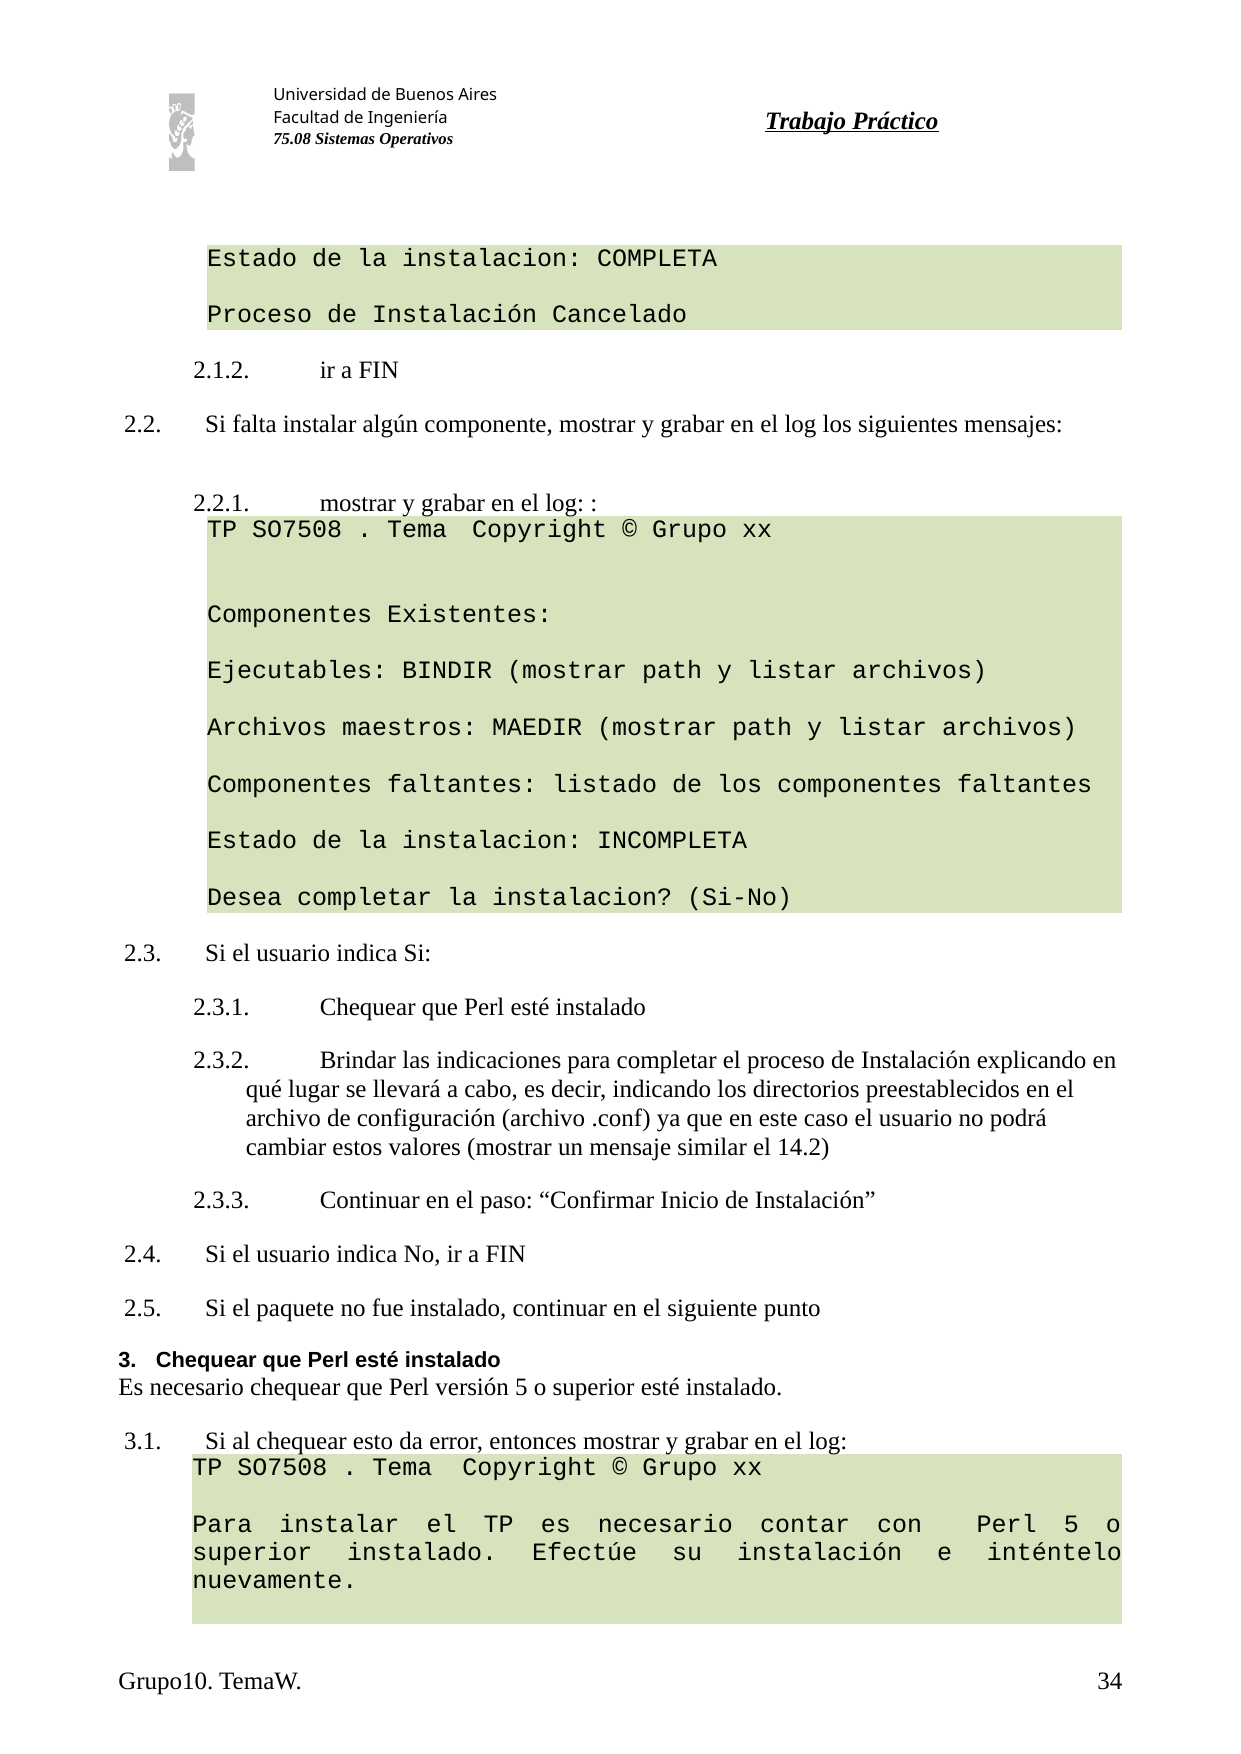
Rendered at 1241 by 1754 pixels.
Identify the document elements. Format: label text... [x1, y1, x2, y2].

text TP SO7508 . Tema Copyright © Grupo xx [192, 1454, 1122, 1483]
list Si el usuario indica No, ir a FIN [118, 1239, 1122, 1268]
text TP SO7508 . Tema Copyright © Grupo xx [207, 516, 1122, 545]
list mostrar y grabar en el log: : [193, 488, 1122, 516]
text Estado de la instalacion: COMPLETA [207, 245, 1122, 273]
list Chequear que Perl esté instalado [193, 992, 1122, 1021]
text Archivos maestros: MAEDIR (mostrar path y listar archivos) [207, 715, 1122, 743]
list ir a FIN [193, 355, 1122, 384]
list Continuar en el paso: “Confirmar Inicio de Instalación” [193, 1186, 1122, 1214]
text Proceso de Instalación Cancelado [207, 302, 1122, 330]
text Ejecutables: BINDIR (mostrar path y listar archivos) [207, 658, 1122, 686]
list Si el paquete no fue instalado, continuar en el siguiente punto [118, 1293, 1122, 1322]
subtitle Chequear que Perl esté instalado [118, 1347, 1122, 1372]
text Componentes faltantes: listado de los componentes faltantes [207, 771, 1122, 800]
text Desea completar la instalacion? (Si-No) [207, 885, 1122, 913]
list Si al chequear esto da error, entonces mostrar y grabar en el log: [118, 1426, 1122, 1454]
text Estado de la instalacion: INCOMPLETA [207, 828, 1122, 856]
text Componentes Existentes: [207, 601, 1122, 630]
text Es necesario chequear que Perl versión 5 o superior esté instalado. [118, 1372, 1122, 1401]
list Brindar las indicaciones para completar el proceso de Instalación explicando en qué lugar se llevará a cabo, es decir, indicando los directorios preestablecidos en el archivo de configuración (archivo .conf) ya que en este caso el usuario no podrá cambiar estos valores (mostrar un mensaje similar el 14.2) [193, 1046, 1122, 1161]
picture [168, 92, 198, 173]
list Si falta instalar algún componente, mostrar y grabar en el log los siguientes mensajes: [118, 409, 1122, 438]
list Si el usuario indica Si: [118, 938, 1122, 967]
text Para instalar el TP es necesario contar con Perl 5 o superior instalado. Efectúe su instalación e inténtelo nuevamente. [192, 1511, 1122, 1596]
